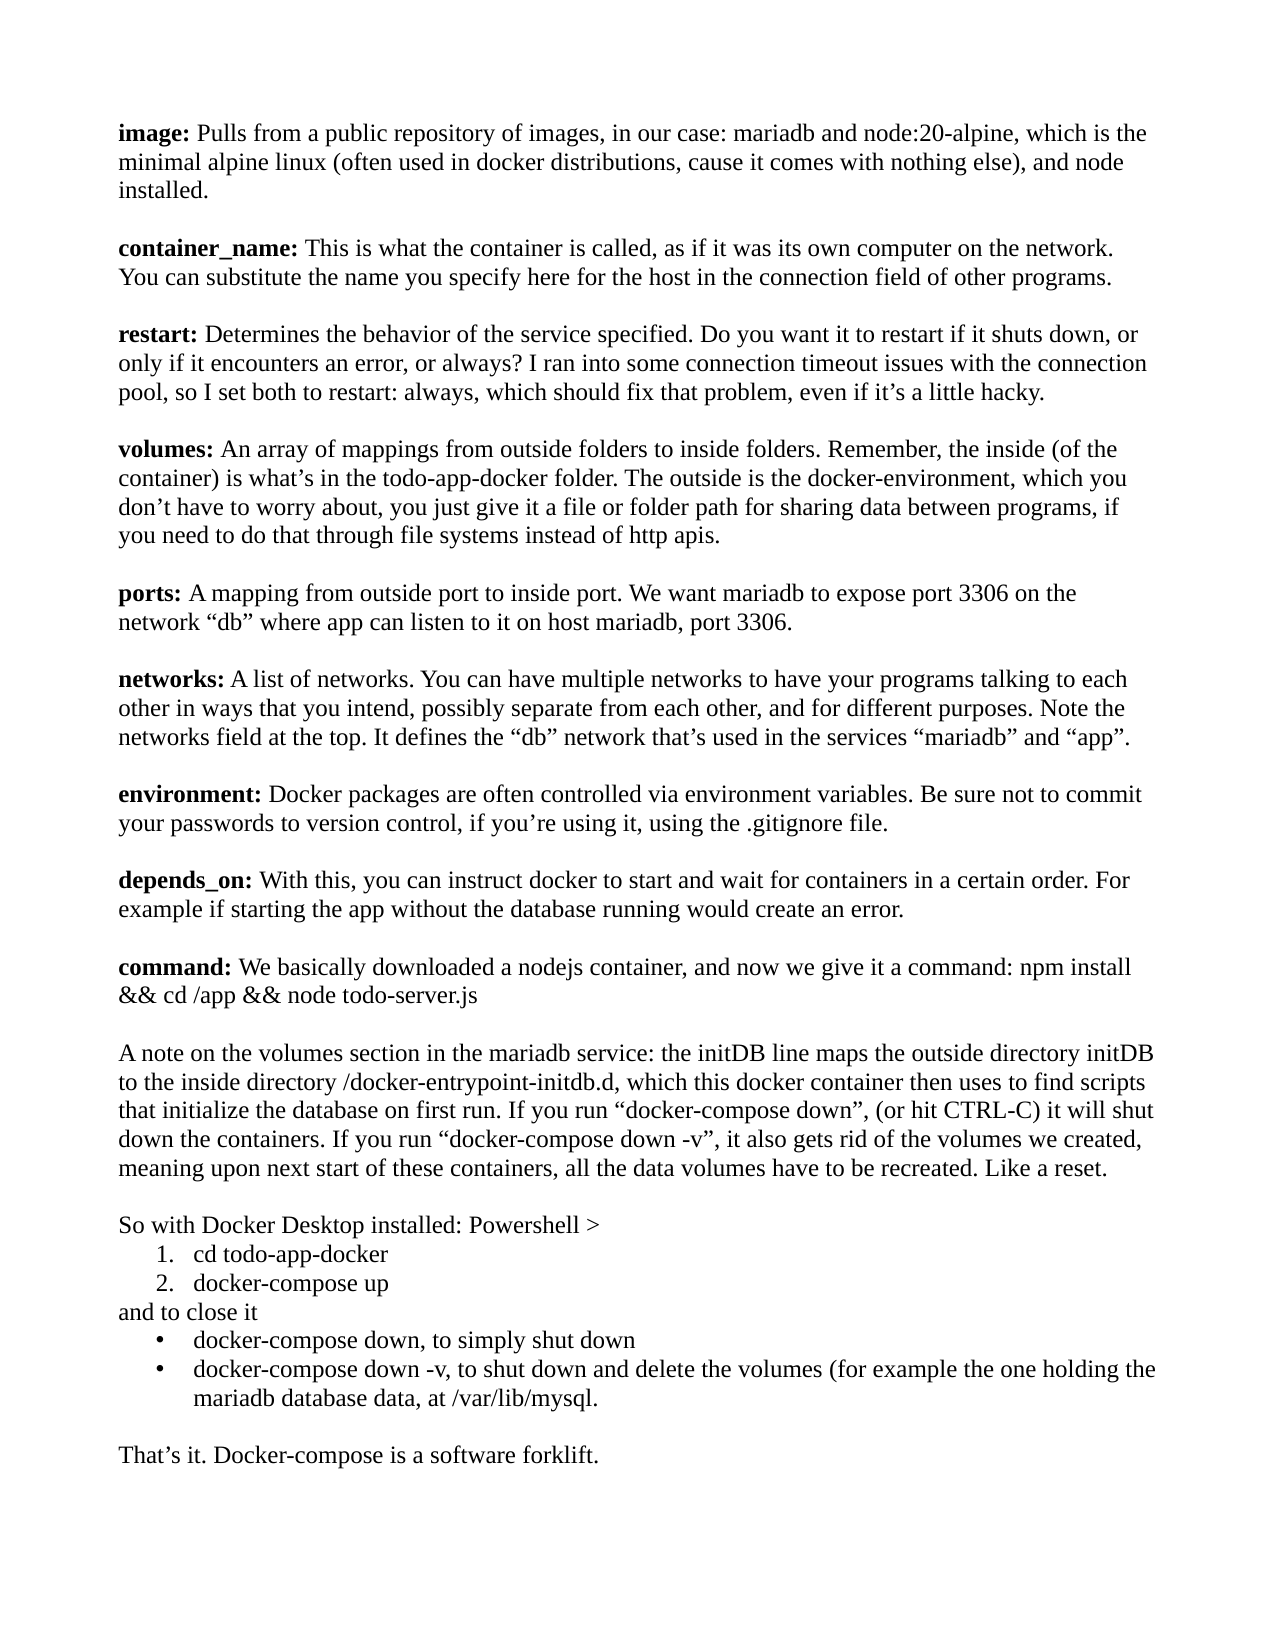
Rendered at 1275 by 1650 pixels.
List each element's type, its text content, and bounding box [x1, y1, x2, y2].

text That’s it. Docker-compose is a software forklift. [118, 1441, 1157, 1469]
text command: We basically downloaded a nodejs container, and now we give it a command: npm install && cd /app && node todo-server.js [118, 952, 1157, 1009]
text container_name: This is what the container is called, as if it was its own computer on the network. You can substitute the name you specify here for the host in the connection field of other programs. [118, 233, 1157, 291]
text volumes: An array of mappings from outside folders to inside folders. Remember, the inside (of the container) is what’s in the todo-app-docker folder. The outside is the docker-environment, which you don’t have to worry about, you just give it a file or folder path for sharing data between programs, if you need to do that through file systems instead of http apis. [118, 434, 1157, 549]
list cd todo-app-docker [156, 1239, 1157, 1268]
list docker-compose up [156, 1268, 1157, 1297]
list docker-compose down, to simply shut down [156, 1326, 1157, 1354]
text environment: Docker packages are often controlled via environment variables. Be sure not to commit your passwords to version control, if you’re using it, using the .gitignore file. [118, 779, 1157, 837]
text and to close it [118, 1297, 1157, 1326]
text So with Docker Desktop installed: Powershell > [118, 1211, 1157, 1239]
text A note on the volumes section in the mariadb service: the initDB line maps the outside directory initDB to the inside directory /docker-entrypoint-initdb.d, which this docker container then uses to find scripts that initialize the database on first run. If you run “docker-compose down”, (or hit CTRL-C) it will shut down the containers. If you run “docker-compose down -v”, it also gets rid of the volumes we created, meaning upon next start of these containers, all the data volumes have to be recreated. Like a reset. [118, 1038, 1157, 1182]
text image: Pulls from a public repository of images, in our case: mariadb and node:20-alpine, which is the minimal alpine linux (often used in docker distributions, cause it comes with nothing else), and node installed. [118, 118, 1157, 204]
text ports: A mapping from outside port to inside port. We want mariadb to expose port 3306 on the network “db” where app can listen to it on host mariadb, port 3306. [118, 578, 1157, 636]
text restart: Determines the behavior of the service specified. Do you want it to restart if it shuts down, or only if it encounters an error, or always? I ran into some connection timeout issues with the connection pool, so I set both to restart: always, which should fix that problem, even if it’s a little hacky. [118, 319, 1157, 406]
text networks: A list of networks. You can have multiple networks to have your programs talking to each other in ways that you intend, possibly separate from each other, and for different purposes. Note the networks field at the top. It defines the “db” network that’s used in the services “mariadb” and “app”. [118, 664, 1157, 751]
text depends_on: With this, you can instruct docker to start and wait for containers in a certain order. For example if starting the app without the database running would create an error. [118, 866, 1157, 923]
list docker-compose down -v, to shut down and delete the volumes (for example the one holding the mariadb database data, at /var/lib/mysql. [156, 1354, 1157, 1412]
